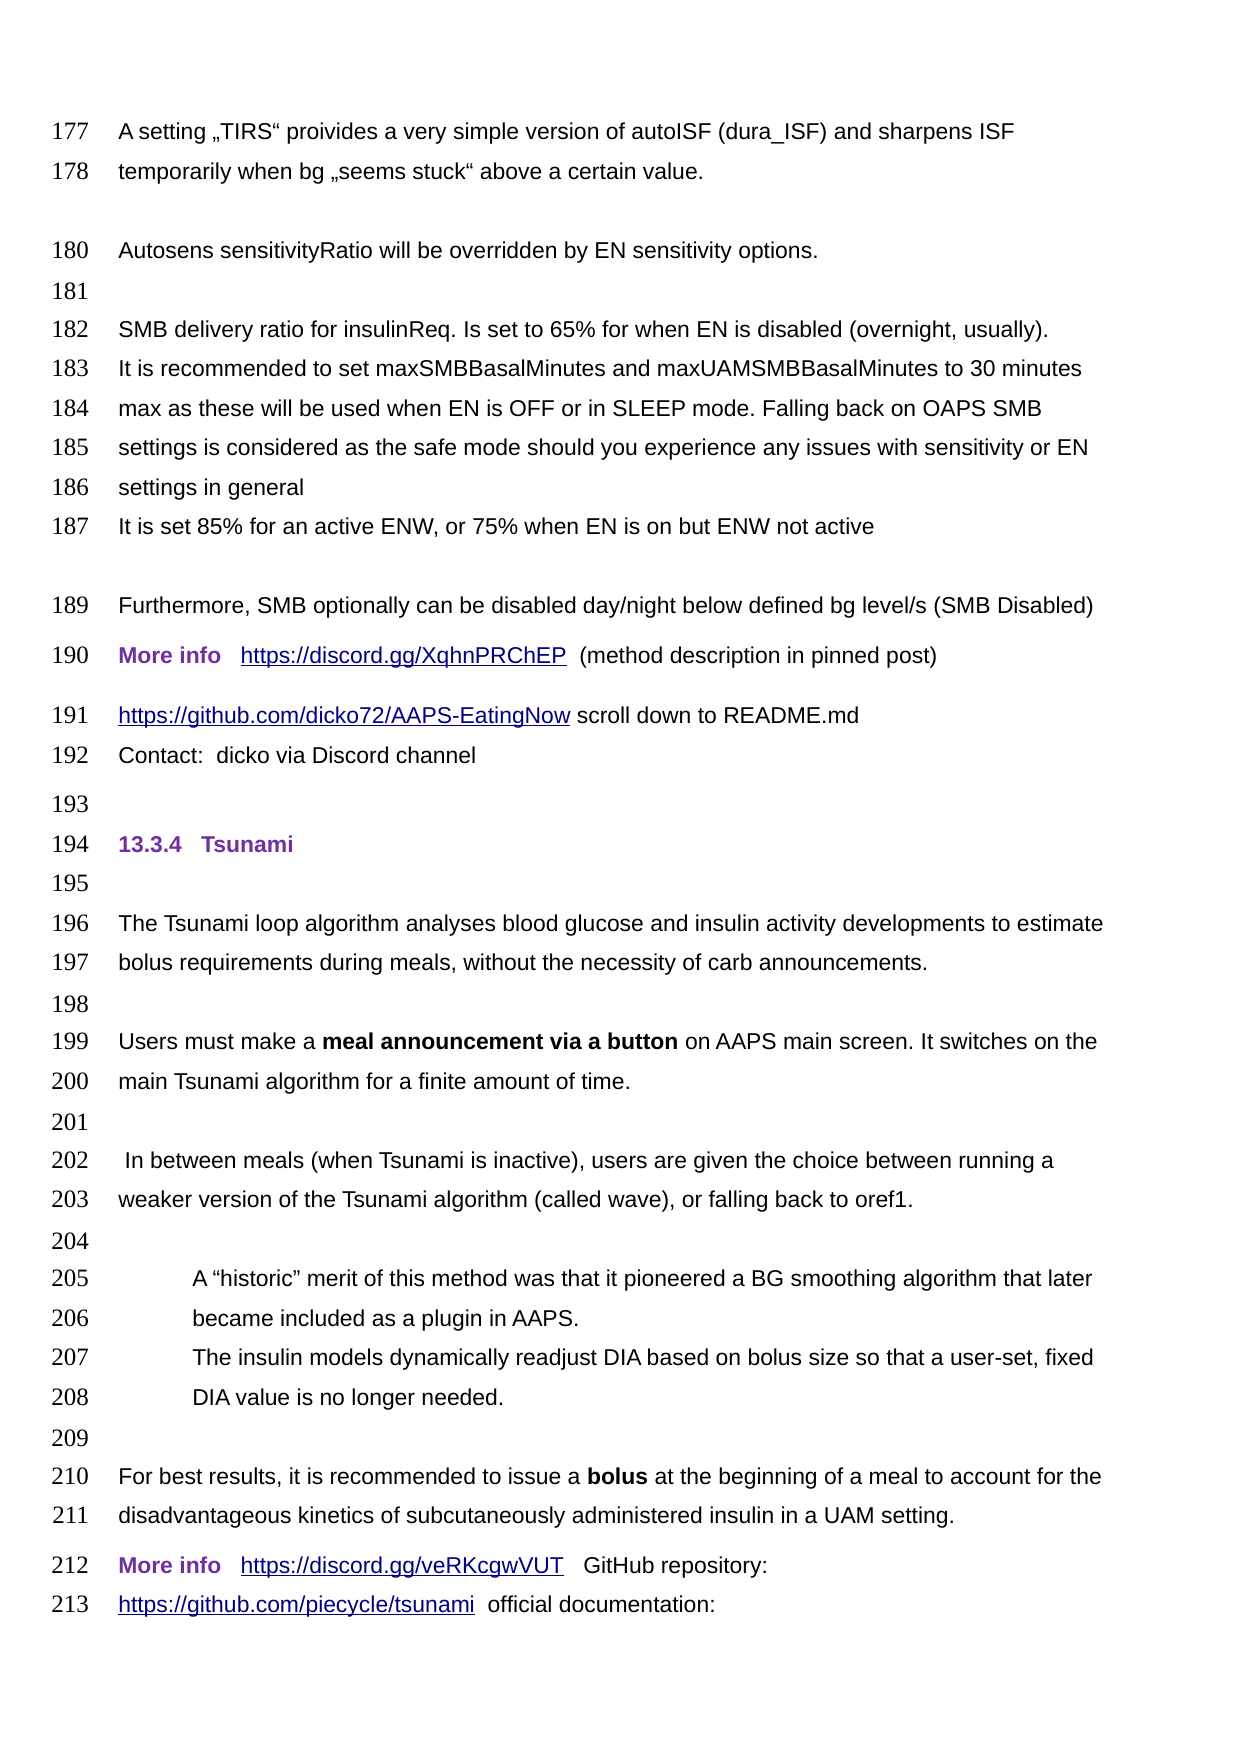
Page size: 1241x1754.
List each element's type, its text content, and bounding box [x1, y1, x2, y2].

text https://github.com/dicko72/AAPS-EatingNow scroll down to README.md Contact: dicko via Discord channel [118, 702, 1122, 768]
text Users must make a meal announcement via a button on AAPS main screen. It switches on the main Tsunami algorithm for a finite amount of time. [118, 1028, 1122, 1094]
text More info https://discord.gg/XqhnPRChEP (method description in pinned post) [118, 642, 1122, 668]
text Autosens sensitivityRatio will be overridden by EN sensitivity options. [118, 237, 1122, 263]
text More info https://discord.gg/veRKcgwVUT GitHub repository: https://github.com/piecycle/tsunami official documentation: [118, 1552, 1122, 1618]
text 13.3.4 Tsunami [118, 831, 1122, 857]
text In between meals (when Tsunami is inactive), users are given the choice between running a weaker version of the Tsunami algorithm (called wave), or falling back to oref1. [118, 1147, 1122, 1213]
text For best results, it is recommended to issue a bolus at the beginning of a meal to account for the disadvantageous kinetics of subcutaneously administered insulin in a UAM setting. [118, 1463, 1122, 1528]
text SMB delivery ratio for insulinReq. Is set to 65% for when EN is disabled (overnight, usually). It is recommended to set maxSMBBasalMinutes and maxUAMSMBBasalMinutes to 30 minutes max as these will be used when EN is OFF or in SLEEP mode. Falling back on OAPS SMB settings is considered as the safe mode should you experience any issues with sensitivity or EN settings in general [118, 316, 1122, 500]
text A setting „TIRS“ proivides a very simple version of autoISF (dura_ISF) and sharpens ISF temporarily when bg „seems stuck“ above a certain value. [118, 118, 1122, 223]
text The insulin models dynamically readjust DIA based on bolus size so that a user-set, fixed DIA value is no longer needed. [192, 1344, 1122, 1410]
text It is set 85% for an active ENW, or 75% when EN is on but ENW not active [118, 513, 1122, 579]
text A “historic” merit of this method was that it pioneered a BG smoothing algorithm that later became included as a plugin in AAPS. [192, 1265, 1122, 1331]
text Furthermore, SMB optionally can be disabled day/night below defined bg level/s (SMB Disabled) [118, 592, 1122, 618]
text The Tsunami loop algorithm analyses blood glucose and insulin activity developments to estimate bolus requirements during meals, without the necessity of carb announcements. [118, 910, 1122, 976]
